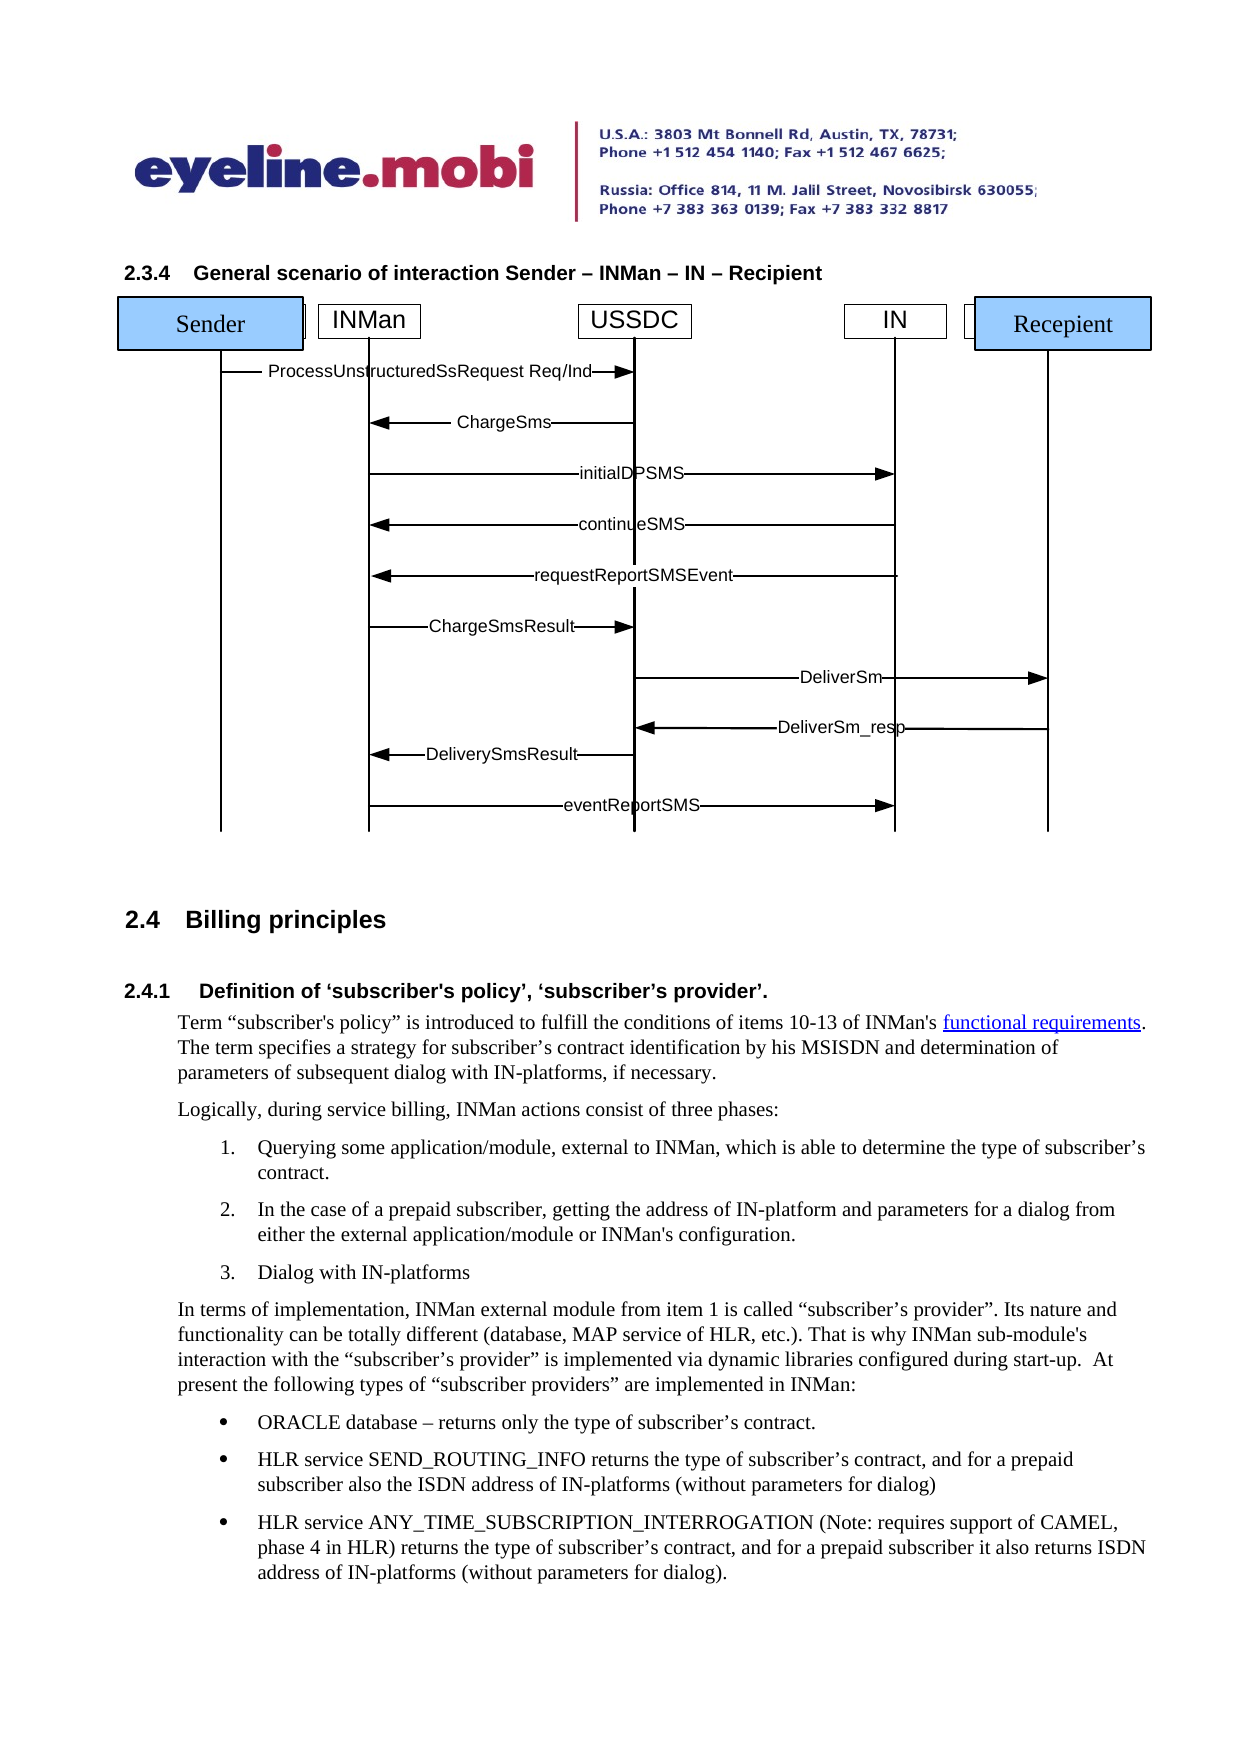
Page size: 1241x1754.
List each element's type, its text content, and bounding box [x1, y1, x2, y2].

picture [134, 121, 1037, 222]
text In terms of implementation, INMan external module from item 1 is called “subscriber’s provider”. Its nature and functionality can be totally different (database, MAP service of HLR, etc.). That is why INMan sub-module's interaction with the “subscriber’s provider” is implemented via dynamic libraries configured during start-up. At present the following types of “subscriber providers” are implemented in INMan: [177, 1296, 1151, 1396]
list ORACLE database – returns only the type of subscriber’s contract. [220, 1409, 1151, 1434]
list HLR service SEND_ROUTING_INFO returns the type of subscriber’s contract, and for a prepaid subscriber also the ISDN address of IN-platforms (without parameters for dialog) [220, 1446, 1151, 1496]
list HLR service ANY_TIME_SUBSCRIPTION_INTERROGATION (Note: requires support of CAMEL, phase 4 in HLR) returns the type of subscriber’s contract, and for a prepaid subscriber it also returns ISDN address of IN-platforms (without parameters for dialog). [220, 1509, 1151, 1584]
text Logically, during service billing, INMan actions consist of three phases: [177, 1096, 1151, 1121]
subtitle Billing principles [118, 905, 1151, 934]
list In the case of a prepaid subscriber, getting the address of IN-platform and parameters for a dialog from either the external application/module or INMan's configuration. [220, 1196, 1151, 1246]
subtitle Definition of ‘subscriber's policy’, ‘subscriber’s provider’. [118, 977, 1151, 1002]
list Dialog with IN-platforms [220, 1259, 1151, 1284]
subtitle General scenario of interaction Sender – INMan – IN – Recipient [118, 260, 1151, 285]
text Term “subscriber's policy” is introduced to fulfill the conditions of items 10-13 of INMan's functional requirements. The term specifies a strategy for subscriber’s contract identification by his MSISDN and determination of parameters of subsequent dialog with IN-platforms, if necessary. [177, 1009, 1151, 1084]
list Querying some application/module, external to INMan, which is able to determine the type of subscriber’s contract. [220, 1134, 1151, 1184]
